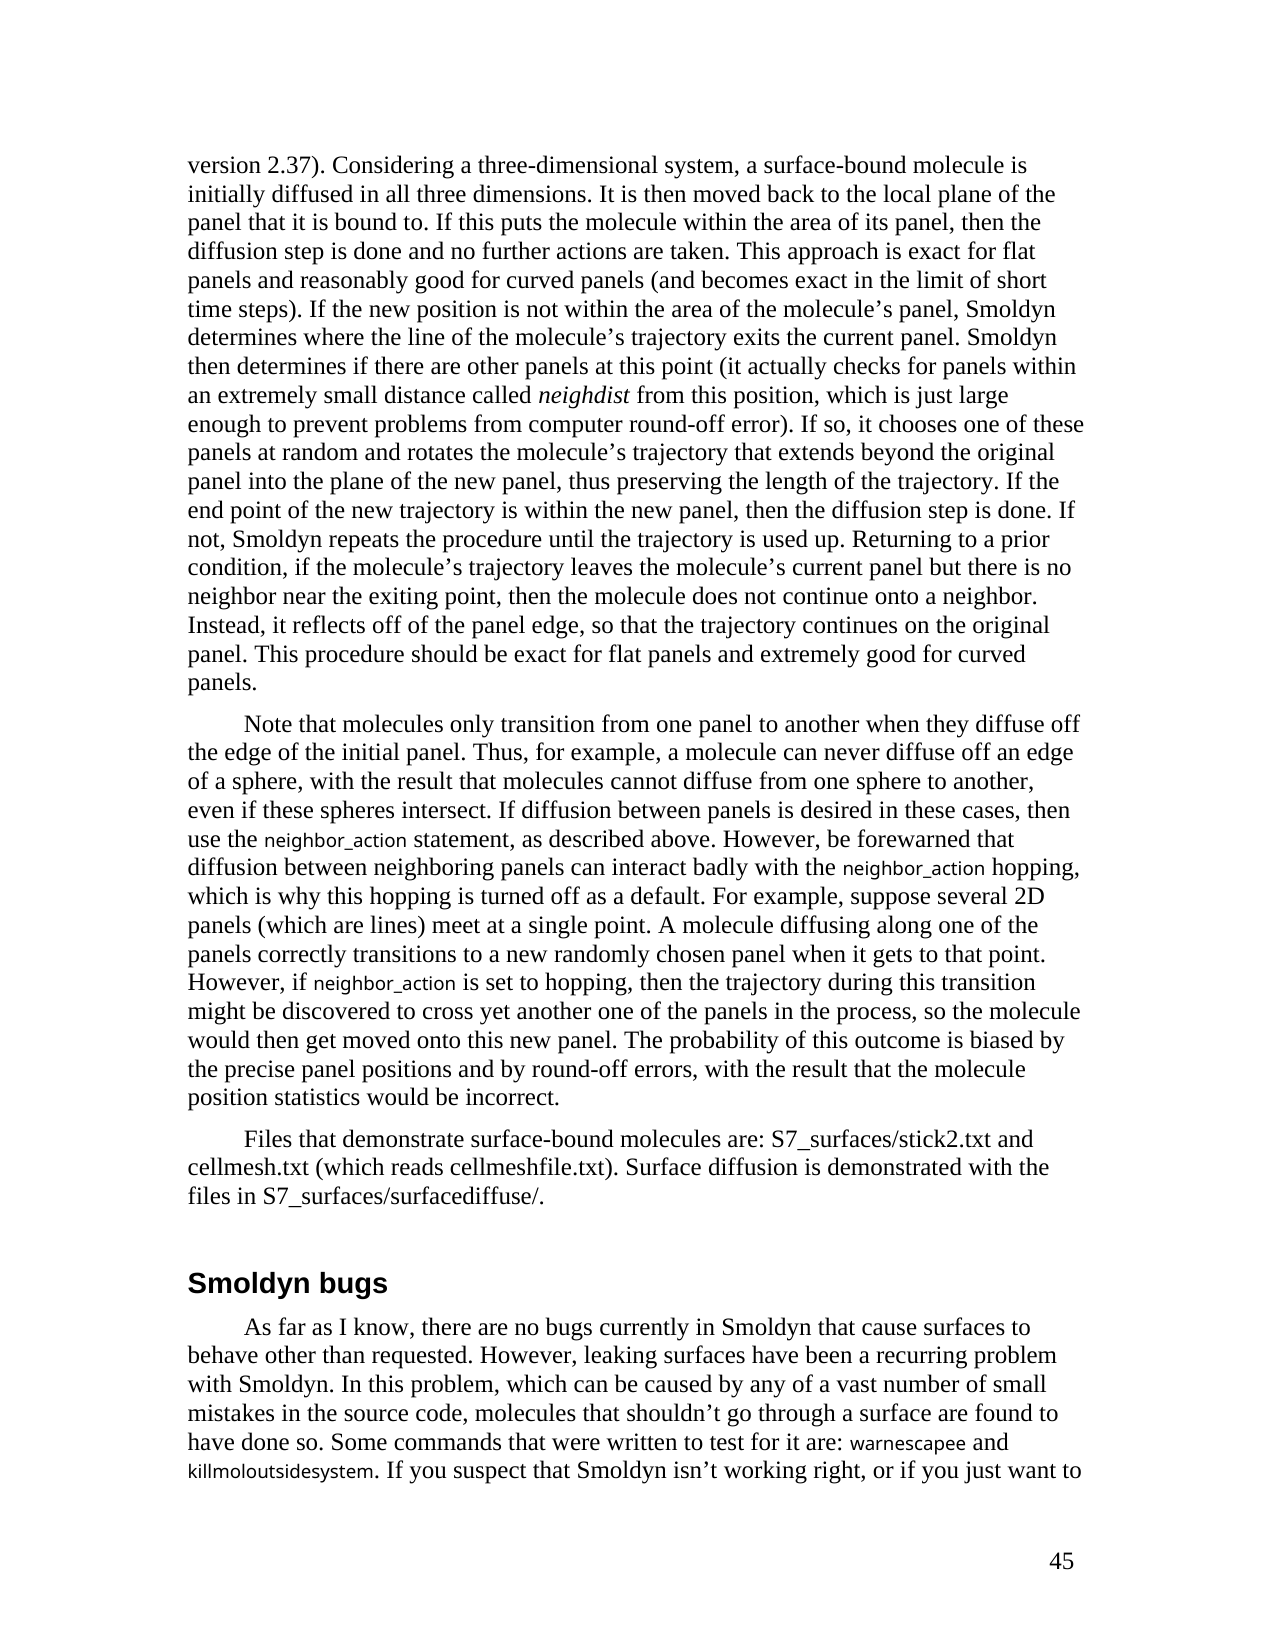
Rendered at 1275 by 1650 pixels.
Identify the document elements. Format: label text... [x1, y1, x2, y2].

text As far as I know, there are no bugs currently in Smoldyn that cause surfaces to behave other than requested. However, leaking surfaces have been a recurring problem with Smoldyn. In this problem, which can be caused by any of a vast number of small mistakes in the source code, molecules that shouldn’t go through a surface are found to have done so. Some commands that were written to test for it are: warnescapee and killmoloutsidesystem. If you suspect that Smoldyn isn’t working right, or if you just want to [187, 1312, 1087, 1484]
text Files that demonstrate surface-bound molecules are: S7_surfaces/stick2.txt and cellmesh.txt (which reads cellmeshfile.txt). Surface diffusion is demonstrated with the files in S7_surfaces/surfacediffuse/. [187, 1124, 1087, 1210]
subtitle Smoldyn bugs [187, 1266, 1087, 1299]
text version 2.37). Considering a three-dimensional system, a surface-bound molecule is initially diffused in all three dimensions. It is then moved back to the local plane of the panel that it is bound to. If this puts the molecule within the area of its panel, then the diffusion step is done and no further actions are taken. This approach is exact for flat panels and reasonably good for curved panels (and becomes exact in the limit of short time steps). If the new position is not within the area of the molecule’s panel, Smoldyn determines where the line of the molecule’s trajectory exits the current panel. Smoldyn then determines if there are other panels at this point (it actually checks for panels within an extremely small distance called neighdist from this position, which is just large enough to prevent problems from computer round-off error). If so, it chooses one of these panels at random and rotates the molecule’s trajectory that extends beyond the original panel into the plane of the new panel, thus preserving the length of the trajectory. If the end point of the new trajectory is within the new panel, then the diffusion step is done. If not, Smoldyn repeats the procedure until the trajectory is used up. Returning to a prior condition, if the molecule’s trajectory leaves the molecule’s current panel but there is no neighbor near the exiting point, then the molecule does not continue onto a neighbor. Instead, it reflects off of the panel edge, so that the trajectory continues on the original panel. This procedure should be exact for flat panels and extremely good for curved panels. [187, 150, 1087, 696]
text Note that molecules only transition from one panel to another when they diffuse off the edge of the initial panel. Thus, for example, a molecule can never diffuse off an edge of a sphere, with the result that molecules cannot diffuse from one sphere to another, even if these spheres intersect. If diffusion between panels is desired in these cases, then use the neighbor_action statement, as described above. However, be forewarned that diffusion between neighboring panels can interact badly with the neighbor_action hopping, which is why this hopping is turned off as a default. For example, suppose several 2D panels (which are lines) meet at a single point. A molecule diffusing along one of the panels correctly transitions to a new randomly chosen panel when it gets to that point. However, if neighbor_action is set to hopping, then the trajectory during this transition might be discovered to cross yet another one of the panels in the process, so the molecule would then get moved onto this new panel. The probability of this outcome is biased by the precise panel positions and by round-off errors, with the result that the molecule position statistics would be incorrect. [187, 709, 1087, 1111]
